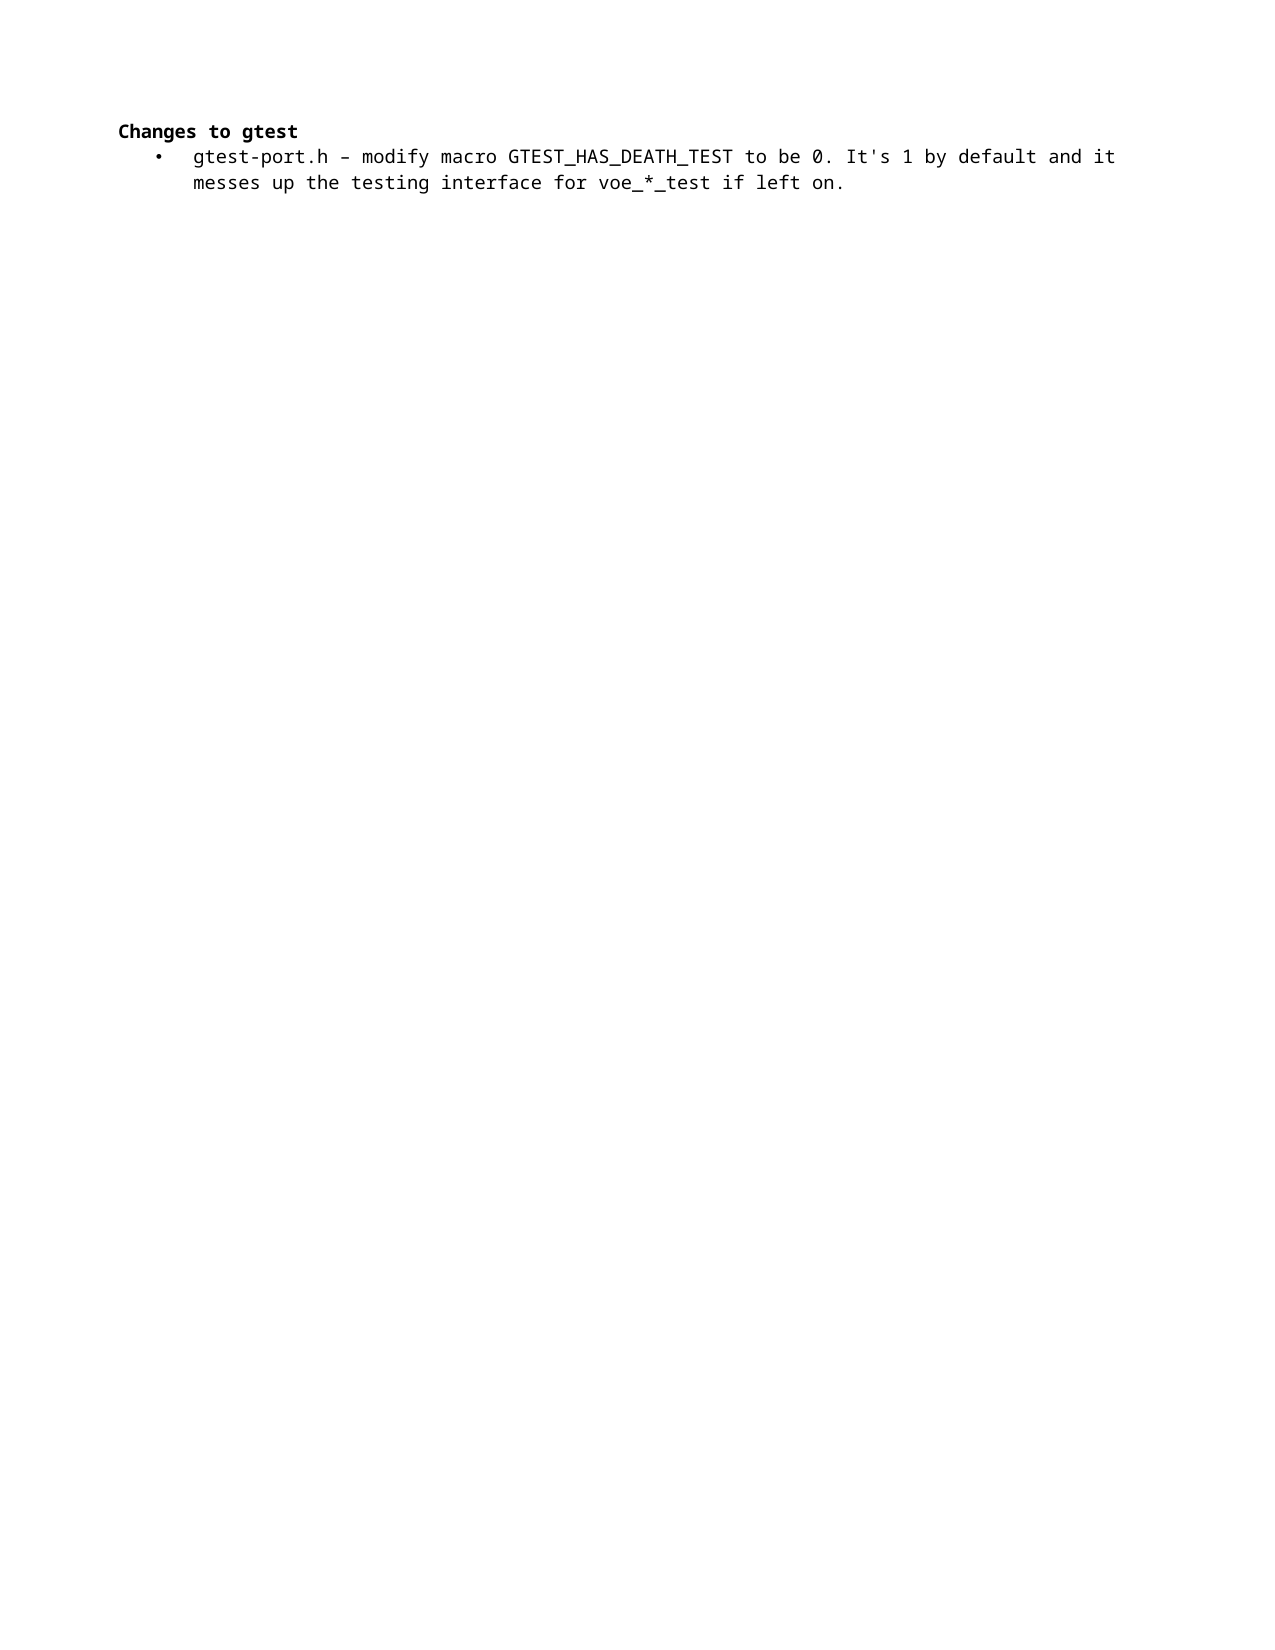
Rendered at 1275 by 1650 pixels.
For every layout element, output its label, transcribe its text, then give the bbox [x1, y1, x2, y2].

list gtest-port.h – modify macro GTEST_HAS_DEATH_TEST to be 0. It's 1 by default and it messes up the testing interface for voe_*_test if left on. [156, 144, 1157, 195]
text Changes to gtest [118, 118, 1157, 144]
